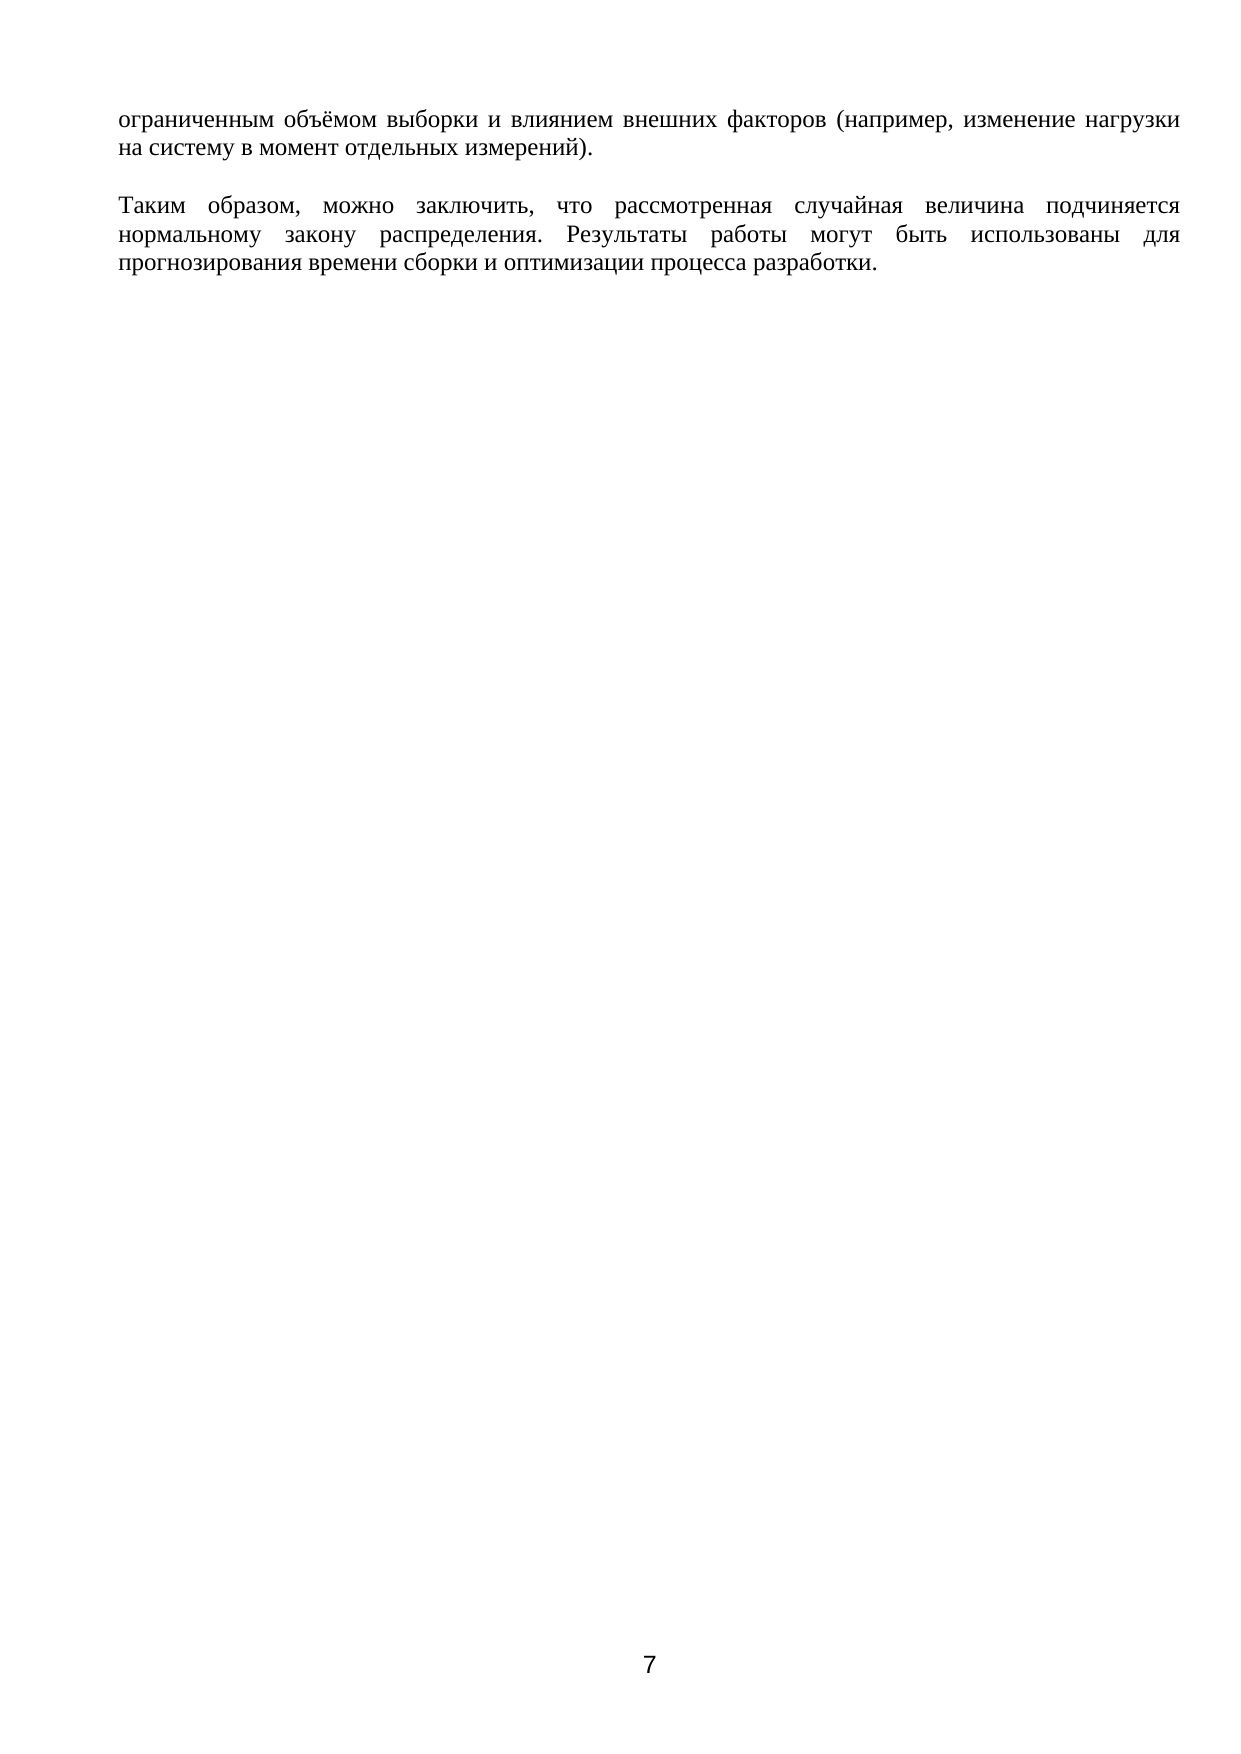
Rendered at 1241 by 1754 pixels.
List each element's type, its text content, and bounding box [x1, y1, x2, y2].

text Таким образом, можно заключить, что рассмотренная случайная величина подчиняется нормальному закону распределения. Результаты работы могут быть использованы для прогнозирования времени сборки и оптимизации процесса разработки. [118, 190, 1181, 276]
text ограниченным объёмом выборки и влиянием внешних факторов (например, изменение нагрузки на систему в момент отдельных измерений). [118, 104, 1181, 161]
